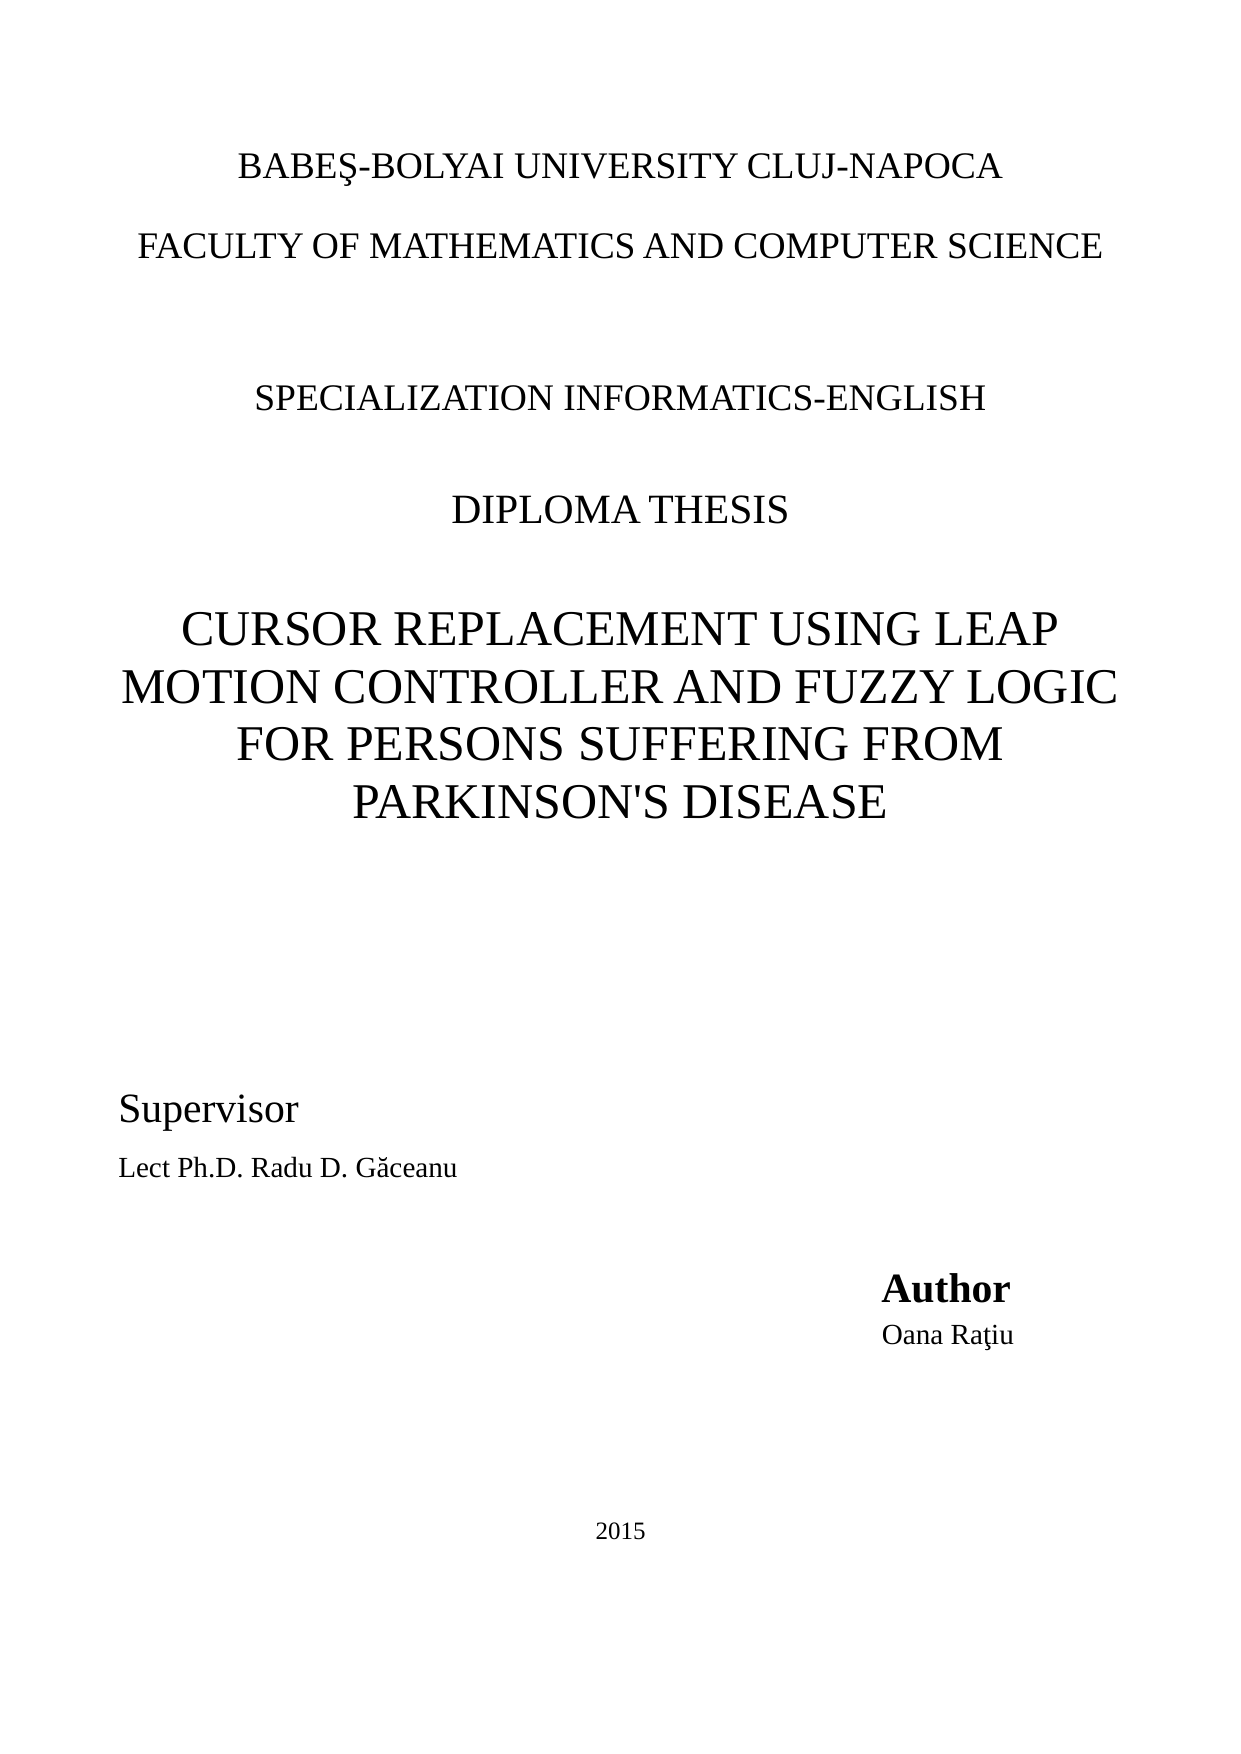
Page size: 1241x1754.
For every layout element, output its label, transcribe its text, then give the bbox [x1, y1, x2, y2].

subtitle CURSOR REPLACEMENT USING LEAP MOTION CONTROLLER AND FUZZY LOGIC FOR PERSONS SUFFERING FROM PARKINSON'S DISEASE [118, 599, 1122, 829]
subtitle Supervisor [118, 1084, 1122, 1132]
subtitle DIPLOMA THESIS [118, 485, 1122, 533]
subtitle BABEŞ-BOLYAI UNIVERSITY CLUJ-NAPOCA [118, 143, 1122, 186]
subtitle SPECIALIZATION INFORMATICS-ENGLISH [118, 375, 1122, 418]
text 2015 [118, 1516, 1122, 1544]
subtitle Author [643, 1263, 1174, 1311]
subtitle FACULTY OF MATHEMATICS AND COMPUTER SCIENCE [118, 224, 1122, 267]
subtitle Lect Ph.D. Radu D. Găceanu [118, 1150, 1122, 1184]
text Oana Raţiu [118, 1317, 1122, 1351]
